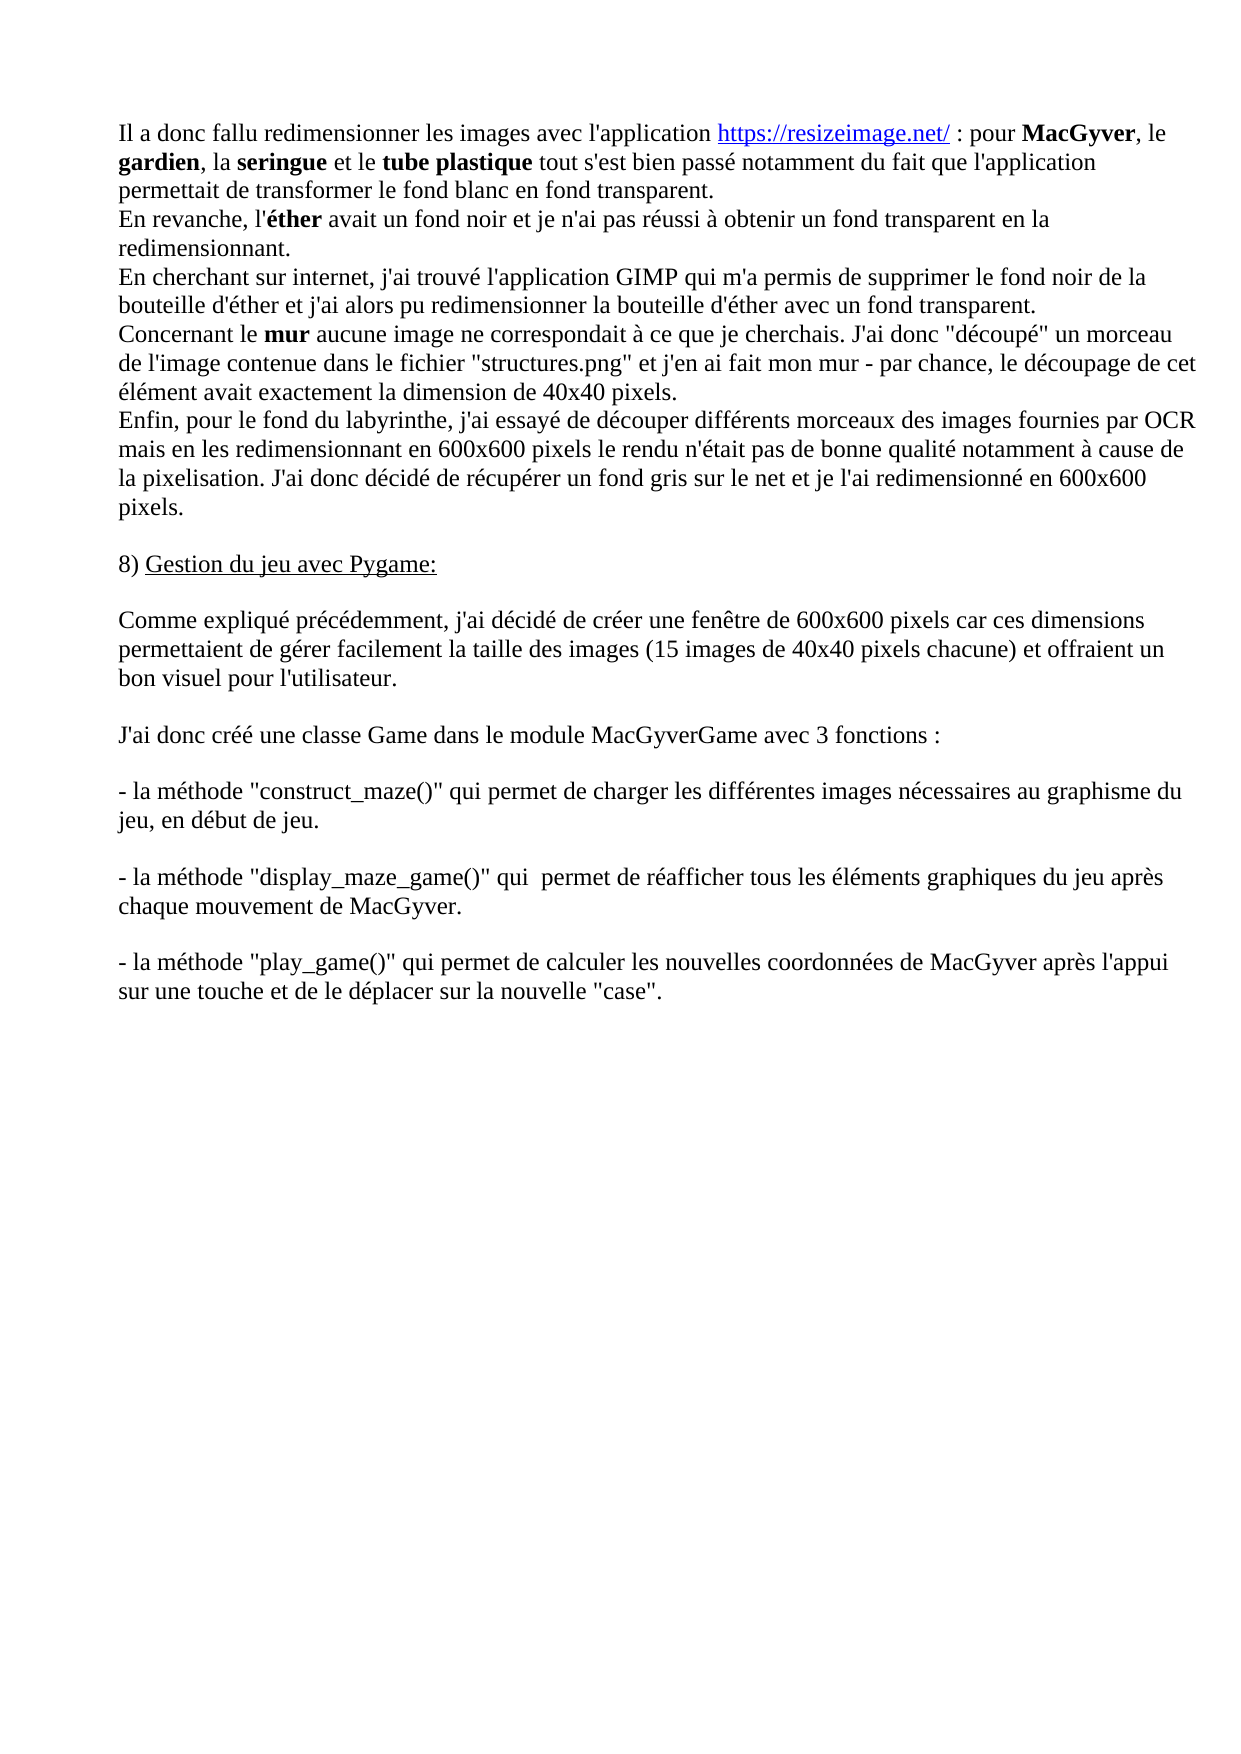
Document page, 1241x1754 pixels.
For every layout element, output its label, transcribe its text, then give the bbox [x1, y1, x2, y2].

text - la méthode "play_game()" qui permet de calculer les nouvelles coordonnées de MacGyver après l'appui sur une touche et de le déplacer sur la nouvelle "case". [118, 947, 1202, 1005]
text En cherchant sur internet, j'ai trouvé l'application GIMP qui m'a permis de supprimer le fond noir de la bouteille d'éther et j'ai alors pu redimensionner la bouteille d'éther avec un fond transparent. [118, 262, 1202, 319]
text Concernant le mur aucune image ne correspondait à ce que je cherchais. J'ai donc "découpé" un morceau de l'image contenue dans le fichier "structures.png" et j'en ai fait mon mur - par chance, le découpage de cet élément avait exactement la dimension de 40x40 pixels. [118, 319, 1202, 406]
text - la méthode "construct_maze()" qui permet de charger les différentes images nécessaires au graphisme du jeu, en début de jeu. [118, 776, 1202, 834]
text J'ai donc créé une classe Game dans le module MacGyverGame avec 3 fonctions : [118, 720, 1202, 748]
text Enfin, pour le fond du labyrinthe, j'ai essayé de découper différents morceaux des images fournies par OCR mais en les redimensionnant en 600x600 pixels le rendu n'était pas de bonne qualité notamment à cause de la pixelisation. J'ai donc décidé de récupérer un fond gris sur le net et je l'ai redimensionné en 600x600 pixels. [118, 406, 1202, 521]
text Il a donc fallu redimensionner les images avec l'application https://resizeimage.net/ : pour MacGyver, le gardien, la seringue et le tube plastique tout s'est bien passé notamment du fait que l'application permettait de transformer le fond blanc en fond transparent. [118, 118, 1202, 204]
text En revanche, l'éther avait un fond noir et je n'ai pas réussi à obtenir un fond transparent en la redimensionnant. [118, 204, 1202, 262]
text 8) Gestion du jeu avec Pygame: [118, 549, 1202, 577]
text Comme expliqué précédemment, j'ai décidé de créer une fenêtre de 600x600 pixels car ces dimensions permettaient de gérer facilement la taille des images (15 images de 40x40 pixels chacune) et offraient un bon visuel pour l'utilisateur. [118, 605, 1202, 692]
text - la méthode "display_maze_game()" qui permet de réafficher tous les éléments graphiques du jeu après chaque mouvement de MacGyver. [118, 862, 1202, 919]
